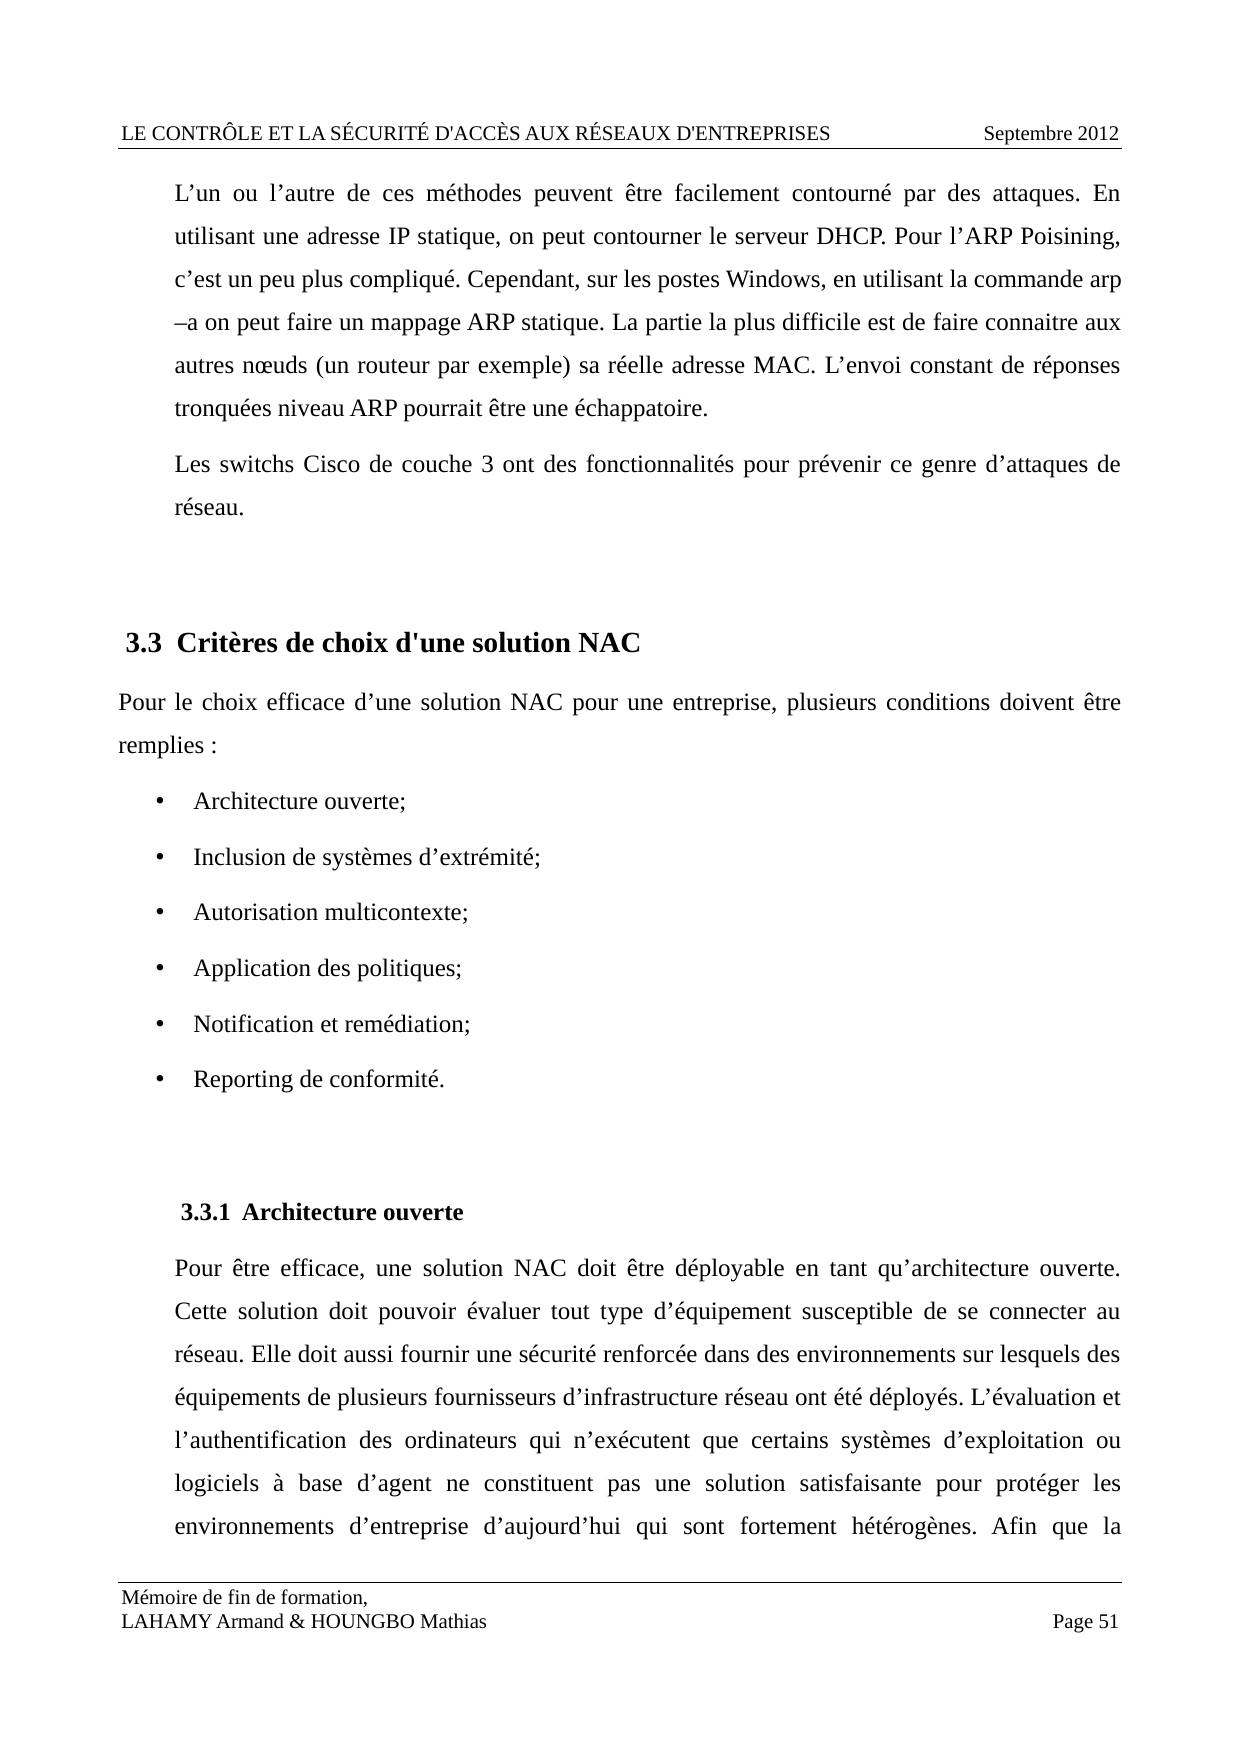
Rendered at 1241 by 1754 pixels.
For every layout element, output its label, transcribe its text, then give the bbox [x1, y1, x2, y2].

subtitle 3.3.1 Architecture ouverte [174, 1197, 1122, 1226]
list Architecture ouverte; [156, 786, 1122, 815]
text Les switchs Cisco de couche 3 ont des fonctionnalités pour prévenir ce genre d’attaques de réseau. [174, 449, 1122, 521]
subtitle 3.3 Critères de choix d'une solution NAC [118, 625, 1122, 658]
text Pour être efficace, une solution NAC doit être déployable en tant qu’architecture ouverte. Cette solution doit pouvoir évaluer tout type d’équipement susceptible de se connecter au réseau. Elle doit aussi fournir une sécurité renforcée dans des environnements sur lesquels des équipements de plusieurs fournisseurs d’infrastructure réseau ont été déployés. L’évaluation et l’authentification des ordinateurs qui n’exécutent que certains systèmes d’exploitation ou logiciels à base d’agent ne constituent pas une solution satisfaisante pour protéger les environnements d’entreprise d’aujourd’hui qui sont fortement hétérogènes. Afin que la [174, 1253, 1122, 1540]
list Notification et remédiation; [156, 1009, 1122, 1037]
list Inclusion de systèmes d’extrémité; [156, 842, 1122, 871]
text L’un ou l’autre de ces méthodes peuvent être facilement contourné par des attaques. En utilisant une adresse IP statique, on peut contourner le serveur DHCP. Pour l’ARP Poisining, c’est un peu plus compliqué. Cependant, sur les postes Windows, en utilisant la commande arp –a on peut faire un mappage ARP statique. La partie la plus difficile est de faire connaitre aux autres nœuds (un routeur par exemple) sa réelle adresse MAC. L’envoi constant de réponses tronquées niveau ARP pourrait être une échappatoire. [174, 178, 1122, 422]
list Autorisation multicontexte; [156, 897, 1122, 926]
list Reporting de conformité. [156, 1064, 1122, 1093]
list Application des politiques; [156, 953, 1122, 982]
text Pour le choix efficace d’une solution NAC pour une entreprise, plusieurs conditions doivent être remplies : [118, 687, 1122, 759]
